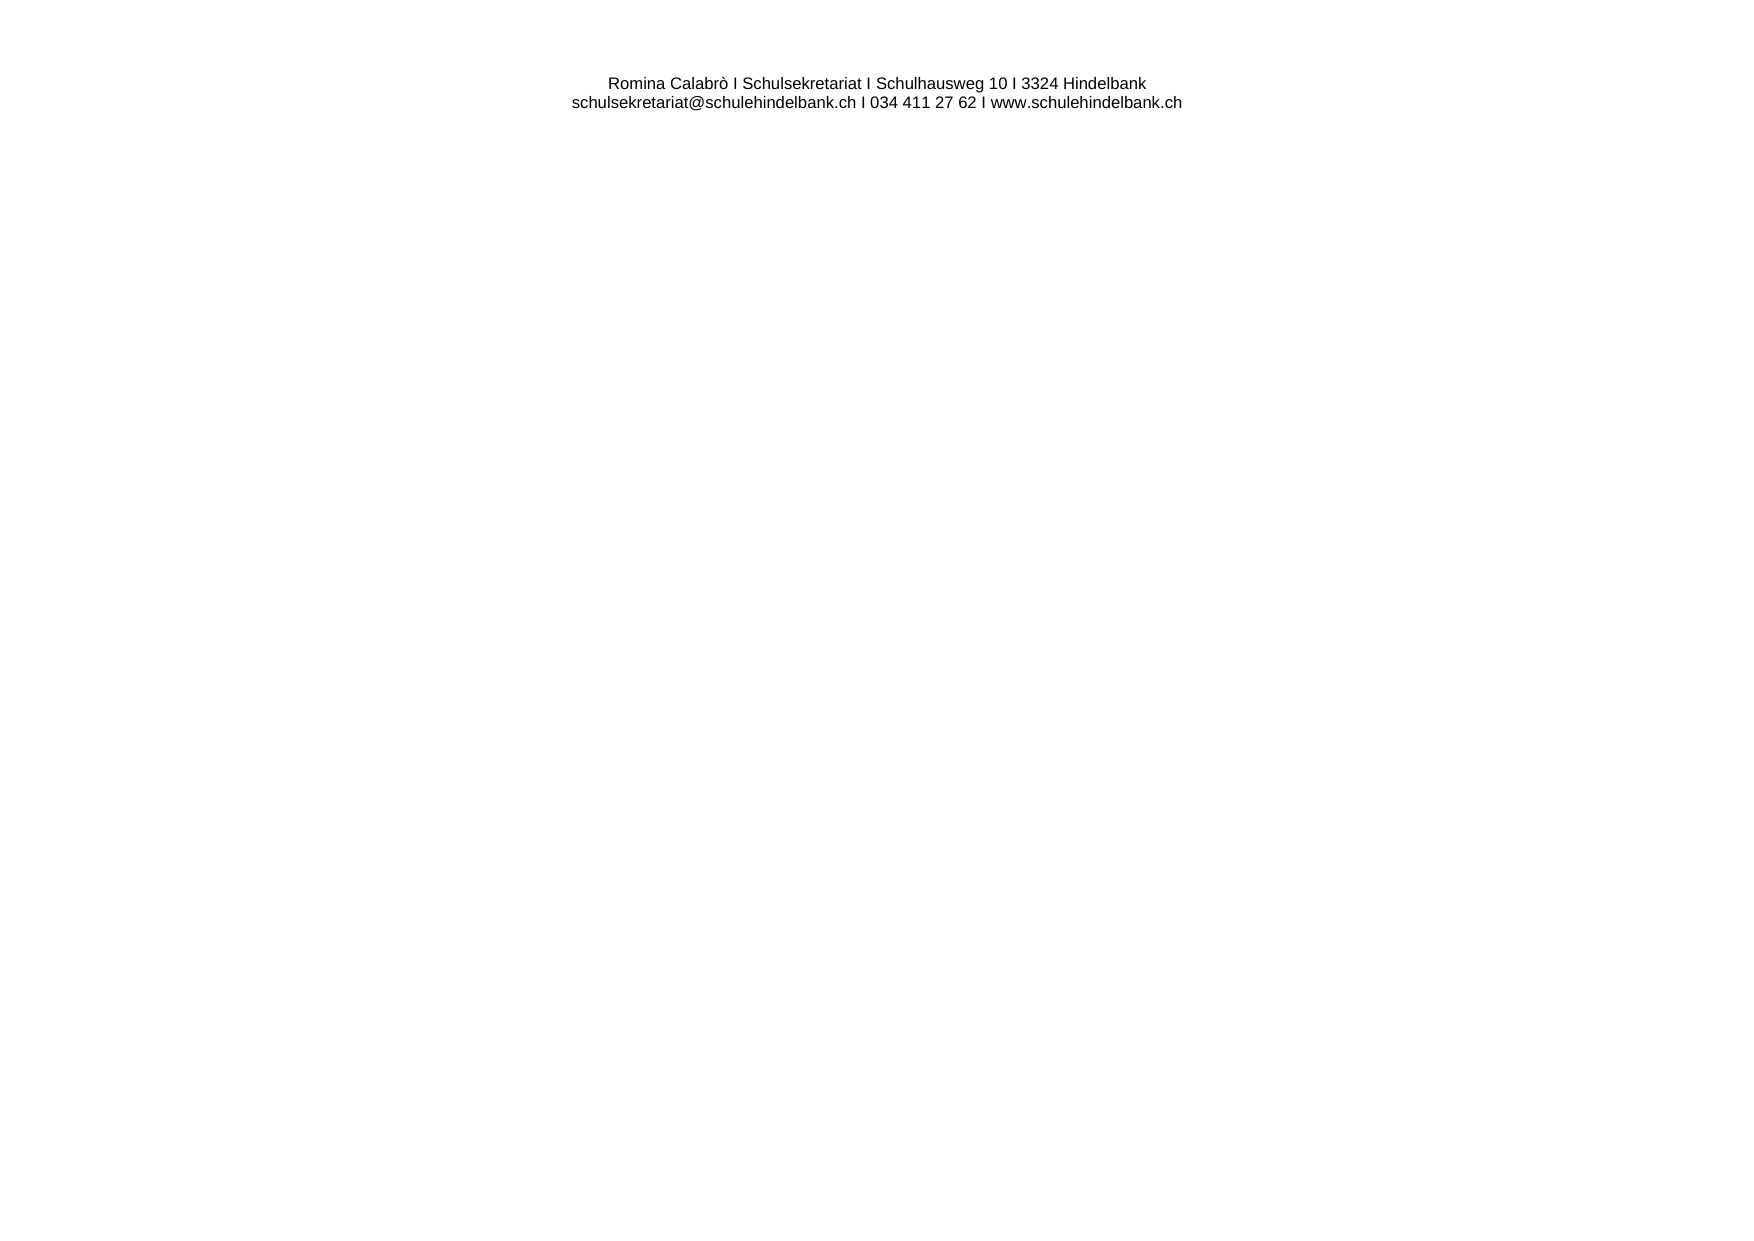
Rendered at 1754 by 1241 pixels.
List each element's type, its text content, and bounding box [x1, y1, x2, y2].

text Romina Calabrò I Schulsekretariat I Schulhausweg 10 I 3324 Hindelbank schulsekretariat@schulehindelbank.ch I 034 411 27 62 I www.schulehindelbank.ch [572, 74, 1440, 112]
